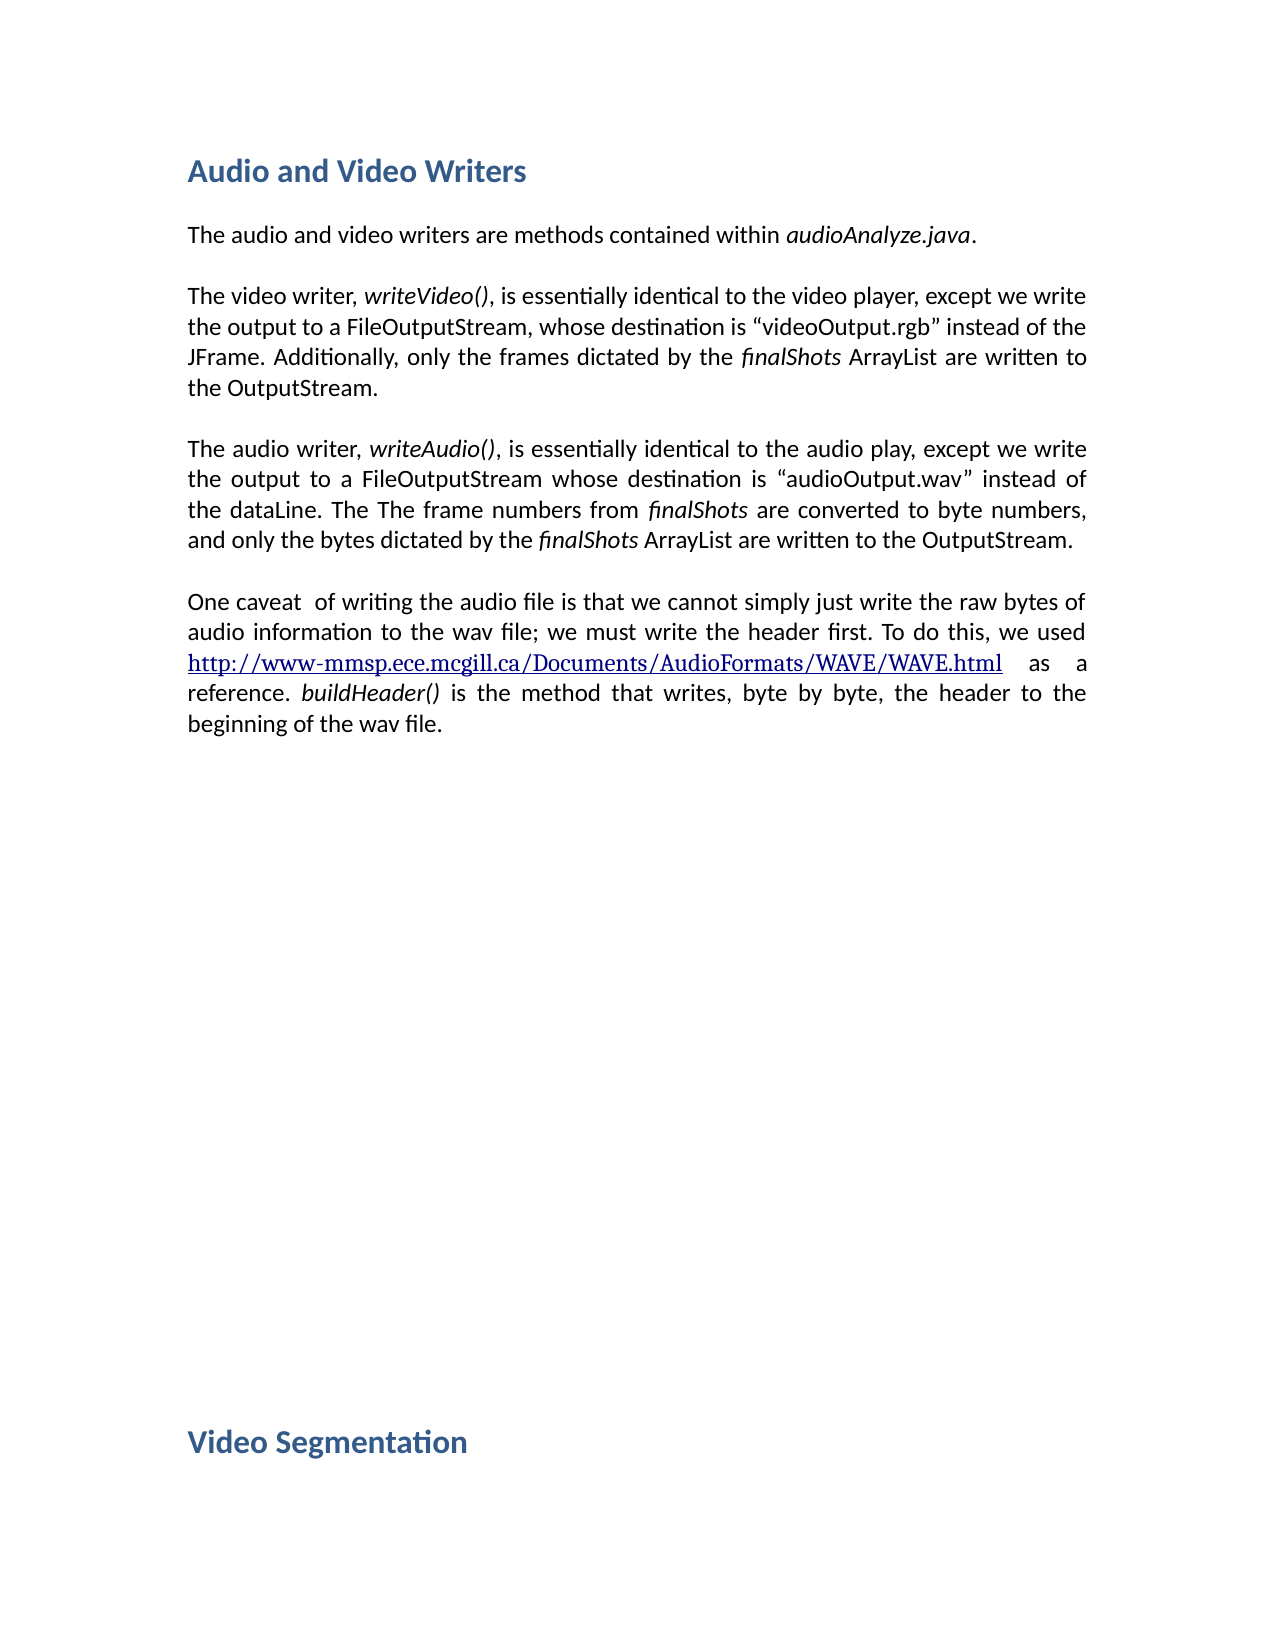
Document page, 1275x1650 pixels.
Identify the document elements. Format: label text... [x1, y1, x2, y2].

text The audio and video writers are methods contained within audioAnalyze.java. [187, 219, 1087, 250]
subtitle Video Segmentation [187, 1421, 1087, 1462]
subtitle Audio and Video Writers [187, 150, 1087, 191]
text The video writer, writeVideo(), is essentially identical to the video player, except we write the output to a FileOutputStream, whose destination is “videoOutput.rgb” instead of the JFrame. Additionally, only the frames dictated by the finalShots ArrayList are written to the OutputStream. [187, 281, 1087, 403]
text The audio writer, writeAudio(), is essentially identical to the audio play, except we write the output to a FileOutputStream whose destination is “audioOutput.wav” instead of the dataLine. The The frame numbers from finalShots are converted to byte numbers, and only the bytes dictated by the finalShots ArrayList are written to the OutputStream. [187, 433, 1087, 555]
text One caveat of writing the audio file is that we cannot simply just write the raw bytes of audio information to the wav file; we must write the header first. To do this, we used http://www-mmsp.ece.mcgill.ca/Documents/AudioFormats/WAVE/WAVE.html as a reference. buildHeader() is the method that writes, byte by byte, the header to the beginning of the wav file. [187, 586, 1087, 738]
